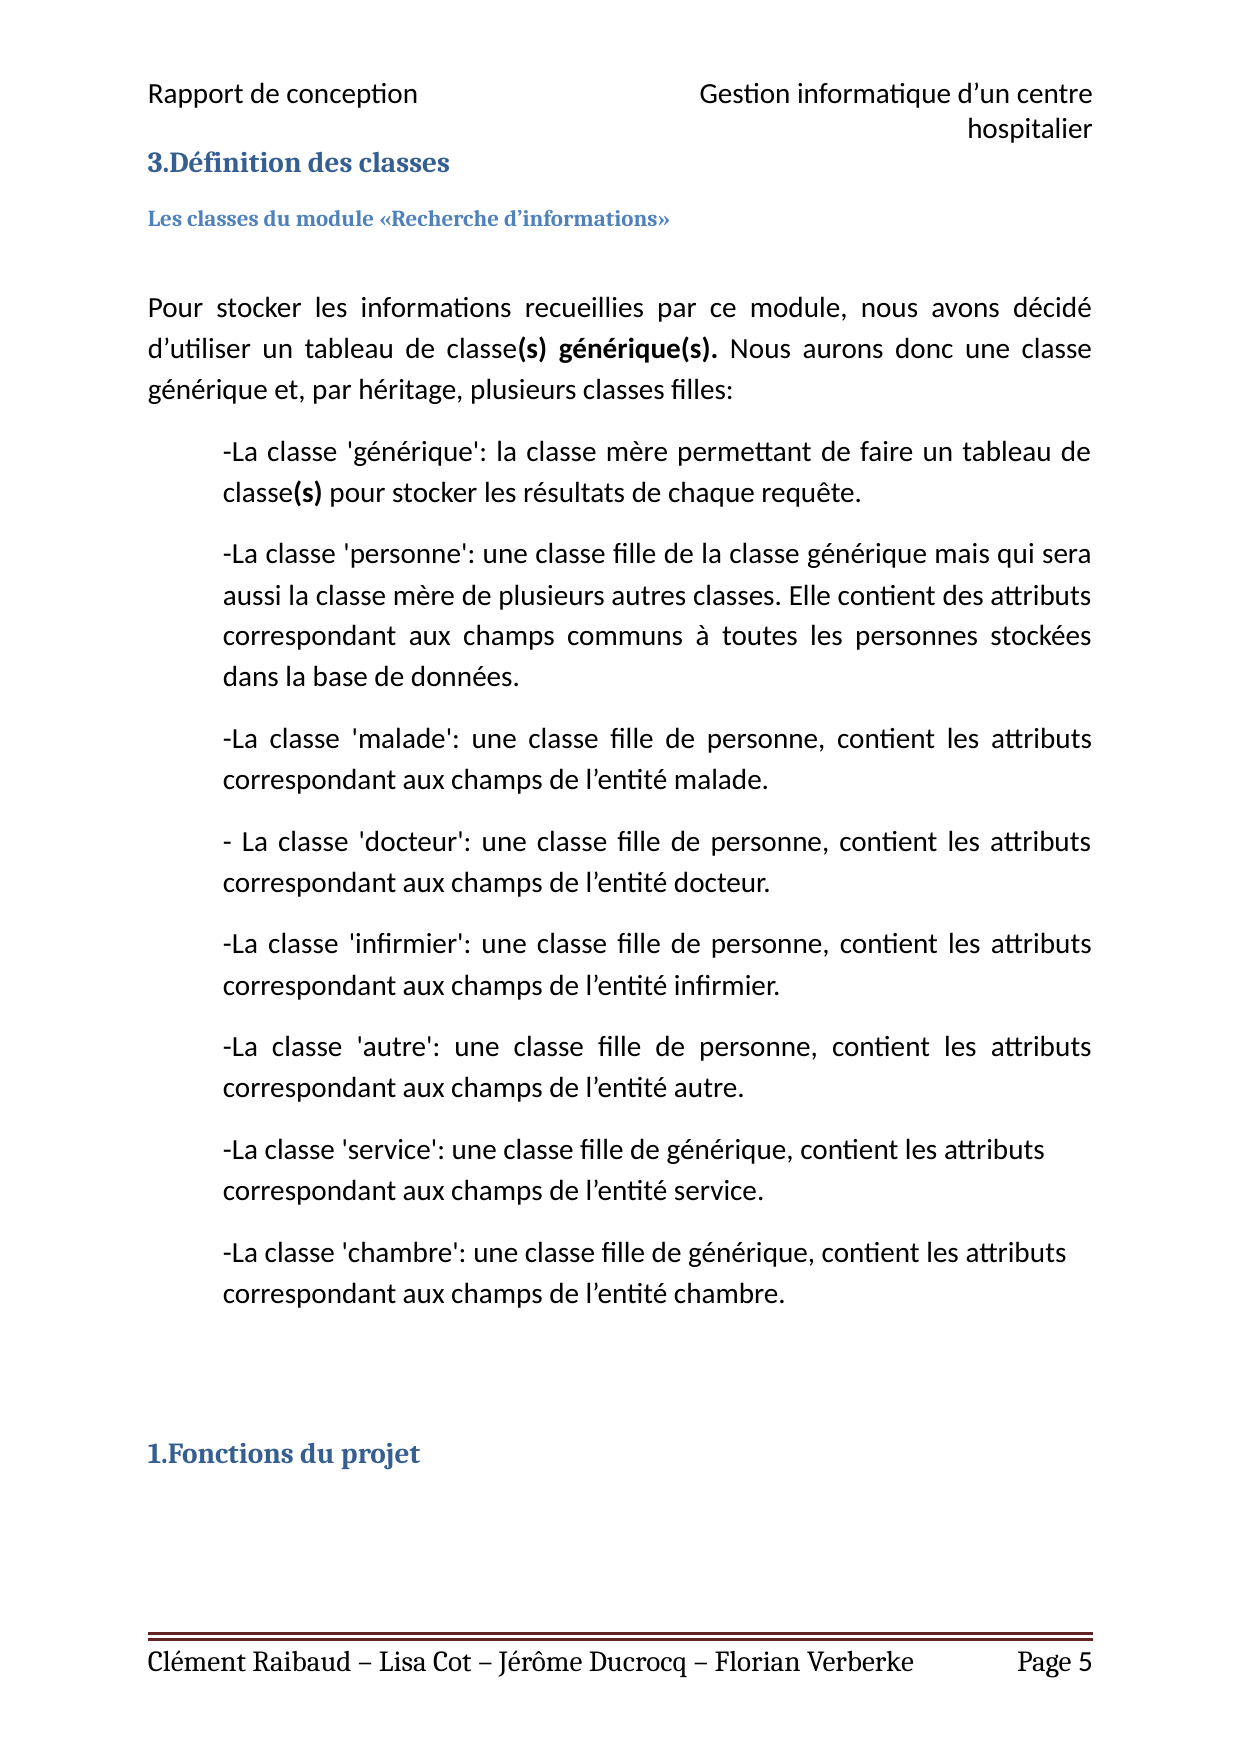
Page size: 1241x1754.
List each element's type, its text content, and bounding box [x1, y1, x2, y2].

list La classe 'personne': une classe fille de la classe générique mais qui sera aussi la classe mère de plusieurs autres classes. Elle contient des attributs correspondant aux champs communs à toutes les personnes stockées dans la base de données. [223, 536, 1093, 694]
subtitle Fonctions du projet [148, 1437, 1093, 1471]
list La classe 'autre': une classe fille de personne, contient les attributs correspondant aux champs de l’entité autre. [223, 1028, 1093, 1105]
list La classe 'docteur': une classe fille de personne, contient les attributs correspondant aux champs de l’entité docteur. [223, 823, 1093, 899]
list La classe 'service': une classe fille de générique, contient les attributs correspondant aux champs de l’entité service. [223, 1131, 1093, 1208]
list La classe 'malade': une classe fille de personne, contient les attributs correspondant aux champs de l’entité malade. [223, 720, 1093, 797]
list La classe 'chambre': une classe fille de générique, contient les attributs correspondant aux champs de l’entité chambre. [223, 1234, 1093, 1310]
subtitle Les classes du module «Recherche d’informations» [148, 206, 1093, 232]
subtitle Définition des classes [148, 146, 1093, 180]
list La classe 'infirmier': une classe fille de personne, contient les attributs correspondant aux champs de l’entité infirmier. [223, 926, 1093, 1002]
list La classe 'générique': la classe mère permettant de faire un tableau de classe(s) pour stocker les résultats de chaque requête. [223, 433, 1093, 509]
text Pour stocker les informations recueillies par ce module, nous avons décidé d’utiliser un tableau de classe(s) générique(s). Nous aurons donc une classe générique et, par héritage, plusieurs classes filles: [148, 289, 1093, 407]
